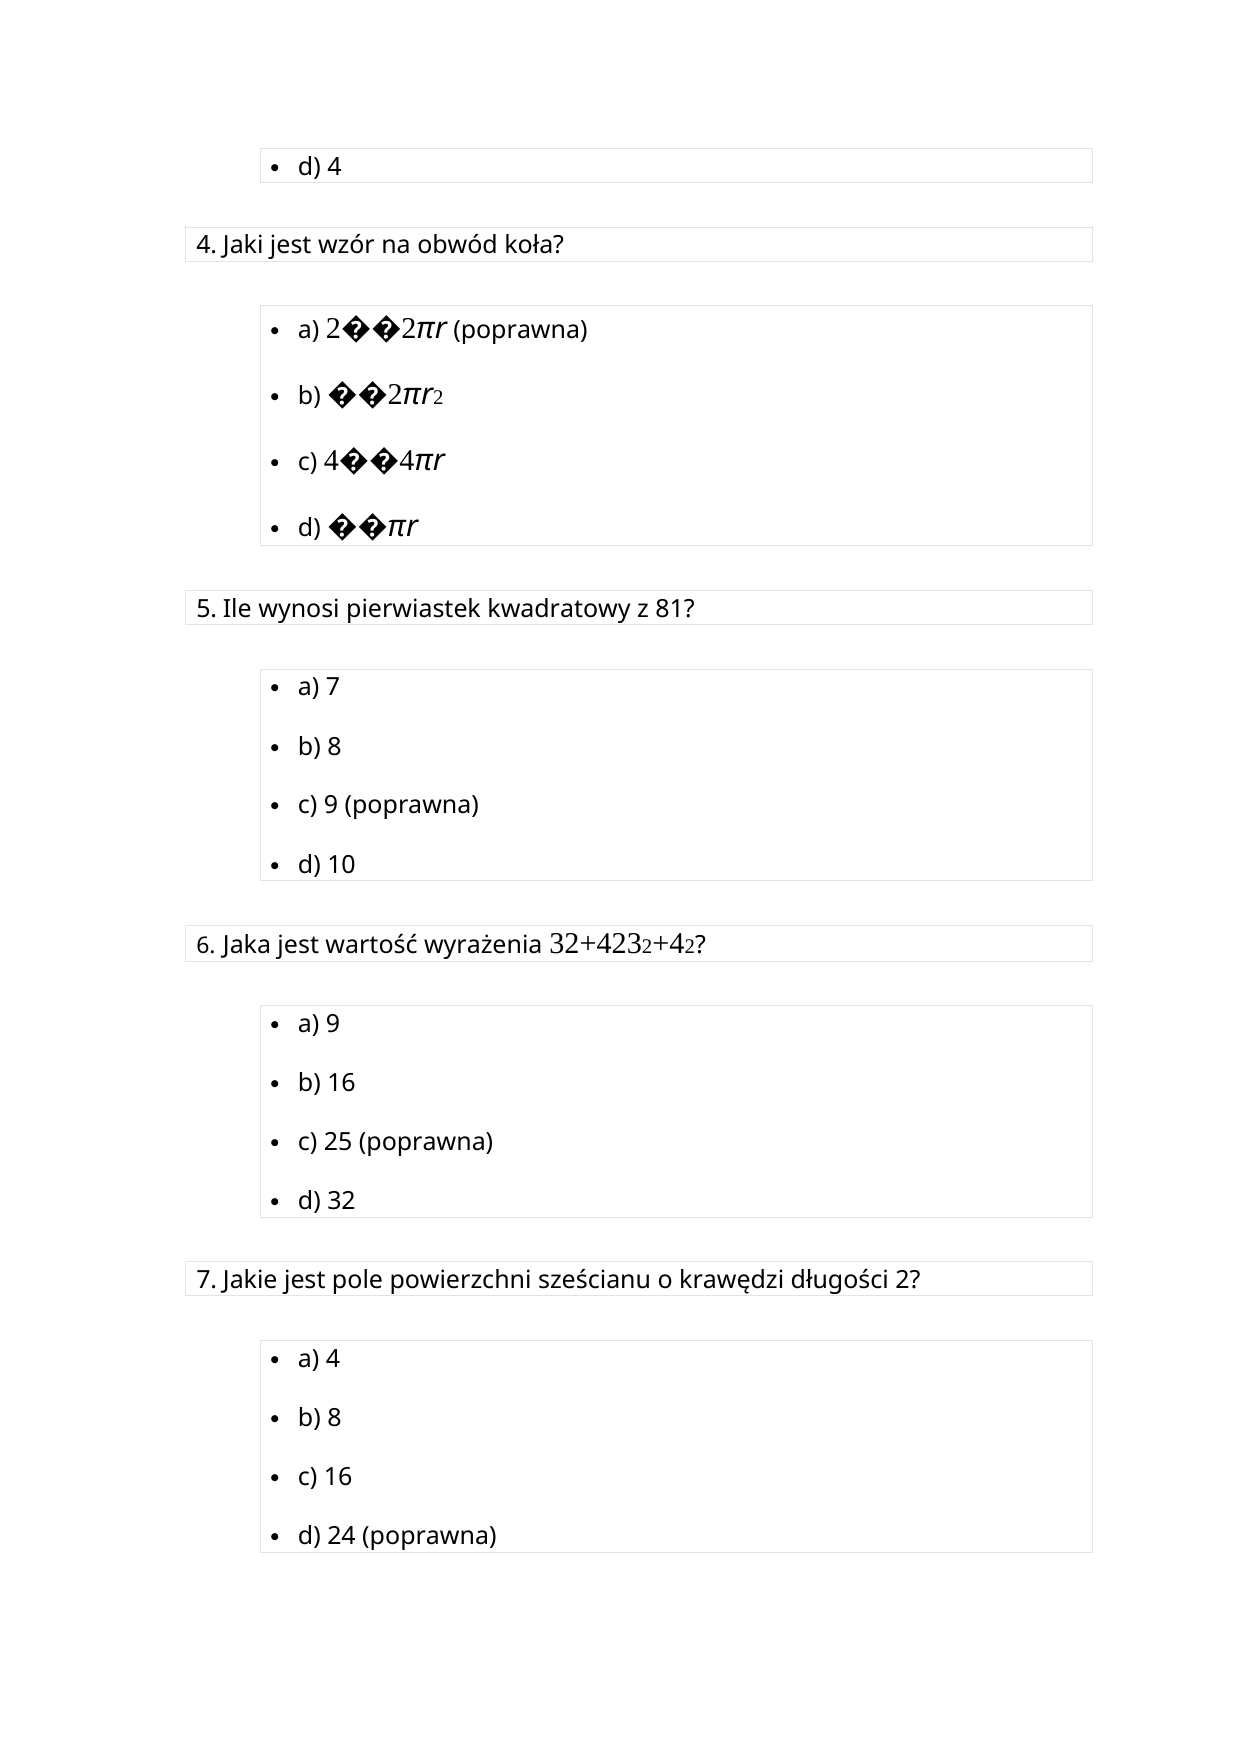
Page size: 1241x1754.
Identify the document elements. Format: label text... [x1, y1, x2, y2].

list Jakie jest pole powierzchni sześcianu o krawędzi długości 2? [186, 1262, 1092, 1295]
list a) 7 [261, 670, 1092, 703]
list c) 25 (poprawna) [261, 1123, 1092, 1158]
list c) 16 [261, 1458, 1092, 1492]
list d) 24 (poprawna) [261, 1517, 1092, 1552]
list c) 9 (poprawna) [261, 787, 1092, 821]
list a) 9 [261, 1006, 1092, 1039]
list d) 4 [261, 149, 1092, 182]
list d) ��πr [261, 504, 1092, 545]
list c) 4��4πr [261, 438, 1092, 479]
list Ile wynosi pierwiastek kwadratowy z 81? [186, 591, 1092, 624]
list a) 4 [261, 1341, 1092, 1374]
list b) 8 [261, 728, 1092, 762]
list Jaki jest wzór na obwód koła? [186, 228, 1092, 261]
list d) 32 [261, 1182, 1092, 1217]
list a) 2��2πr (poprawna) [261, 306, 1092, 347]
list Jaka jest wartość wyrażenia 32+4232+42? [186, 926, 1092, 961]
list b) 8 [261, 1399, 1092, 1433]
list b) 16 [261, 1064, 1092, 1098]
list b) ��2πr2 [261, 371, 1092, 413]
list d) 10 [261, 846, 1092, 880]
